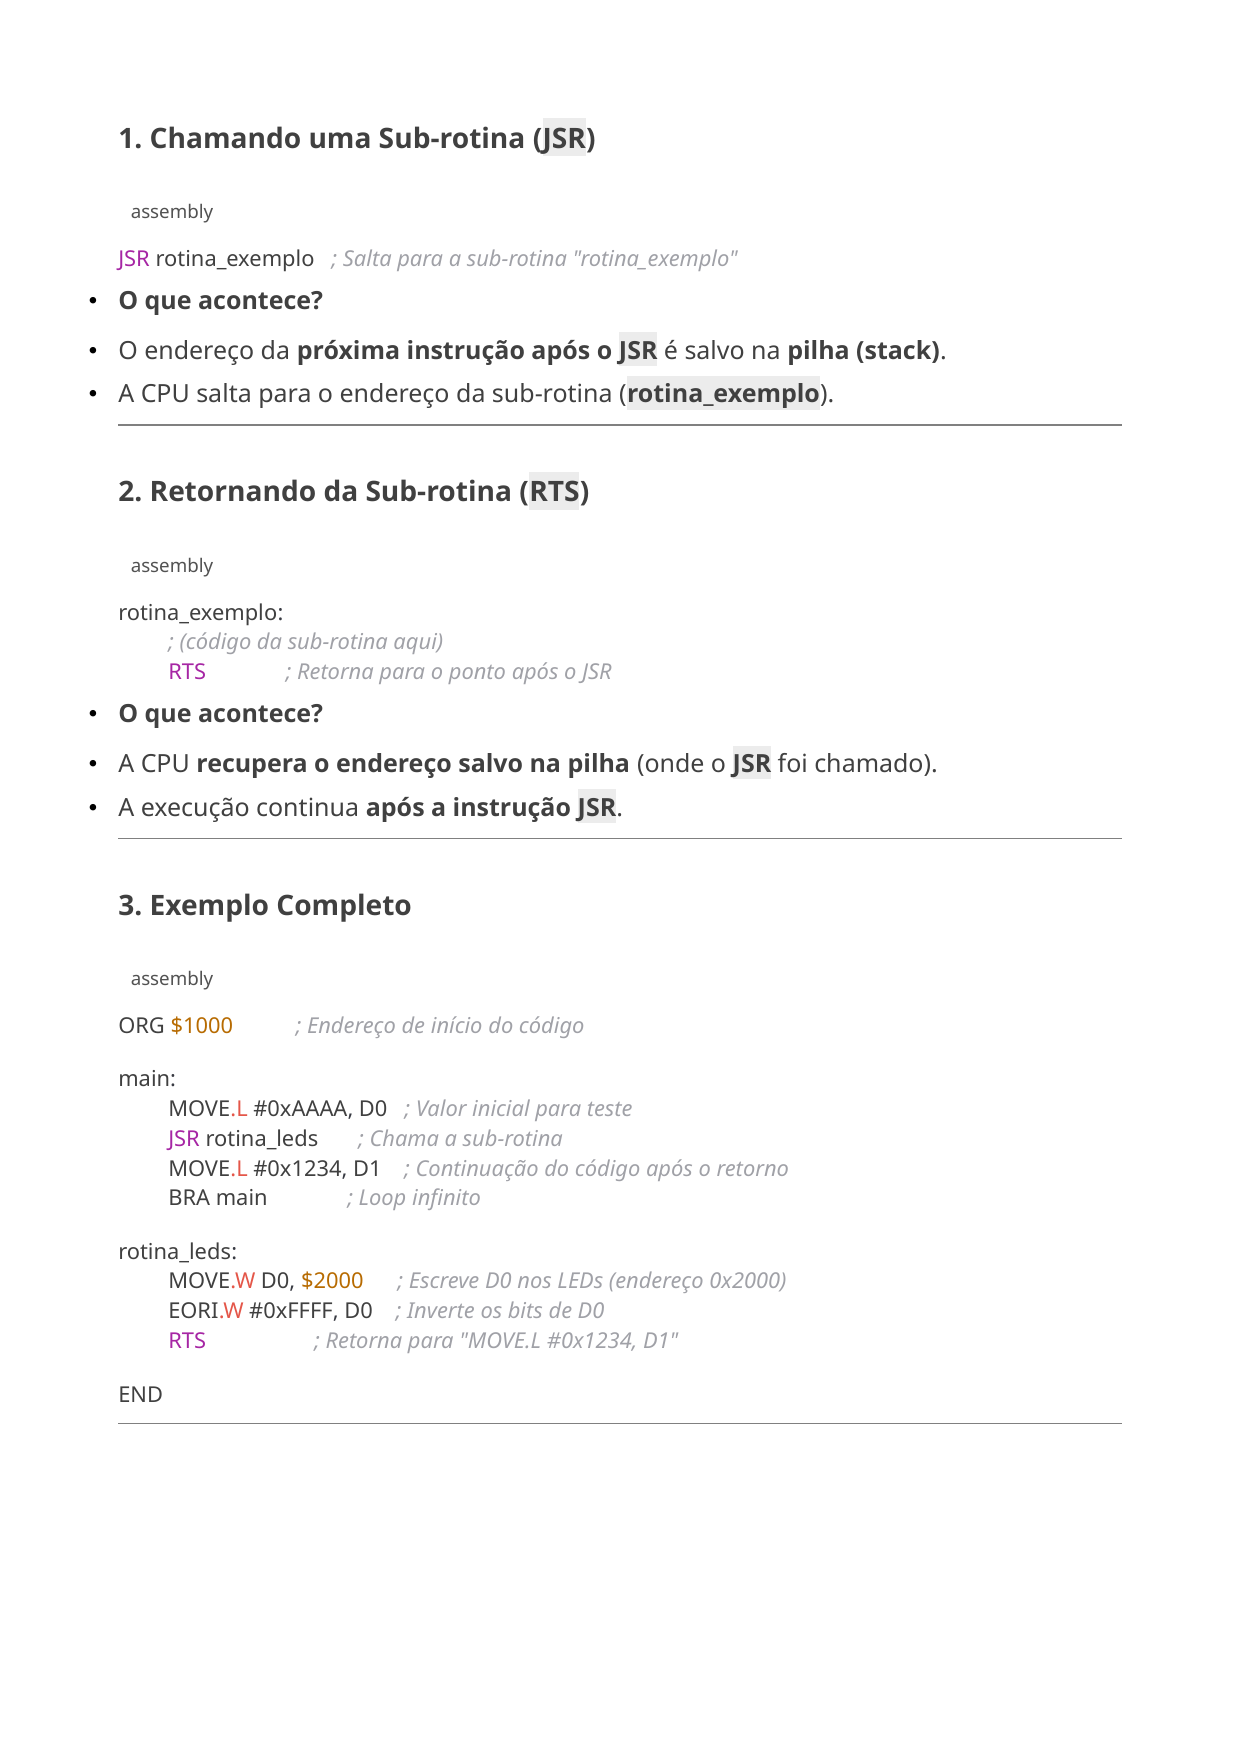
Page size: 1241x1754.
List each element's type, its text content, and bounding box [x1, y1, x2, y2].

text JSR rotina_exemplo ; Salta para a sub-rotina "rotina_exemplo" [118, 243, 1122, 273]
text RTS ; Retorna para o ponto após o JSR [118, 656, 1122, 686]
subtitle 1. Chamando uma Sub-rotina (JSR) [118, 118, 1122, 156]
text JSR rotina_leds ; Chama a sub-rotina [118, 1123, 1122, 1152]
text ORG $1000 ; Endereço de início do código [118, 1010, 1122, 1039]
list O endereço da próxima instrução após o JSR é salvo na pilha (stack). [118, 323, 1122, 366]
text RTS ; Retorna para "MOVE.L #0x1234, D1" [118, 1325, 1122, 1355]
list O que acontece? [118, 273, 1122, 316]
text END [118, 1378, 1122, 1408]
list A CPU recupera o endereço salvo na pilha (onde o JSR foi chamado). [118, 736, 1122, 779]
subtitle 2. Retornando da Sub-rotina (RTS) [118, 472, 1122, 510]
list A CPU salta para o endereço da sub-rotina (rotina_exemplo). [118, 366, 1122, 410]
text ; (código da sub-rotina aqui) [118, 626, 1122, 656]
text MOVE.L #0x1234, D1 ; Continuação do código após o retorno [118, 1152, 1122, 1182]
text assembly [131, 963, 1122, 991]
list O que acontece? [118, 686, 1122, 729]
text rotina_exemplo: [118, 596, 1122, 626]
text main: [118, 1063, 1122, 1093]
text MOVE.W D0, $2000 ; Escreve D0 nos LEDs (endereço 0x2000) [118, 1266, 1122, 1295]
text assembly [131, 549, 1122, 578]
subtitle 3. Exemplo Completo [118, 885, 1122, 923]
text BRA main ; Loop infinito [118, 1182, 1122, 1212]
list A execução continua após a instrução JSR. [118, 779, 1122, 823]
text EORI.W #0xFFFF, D0 ; Inverte os bits de D0 [118, 1295, 1122, 1325]
text assembly [131, 196, 1122, 224]
text rotina_leds: [118, 1236, 1122, 1266]
text MOVE.L #0xAAAA, D0 ; Valor inicial para teste [118, 1093, 1122, 1123]
